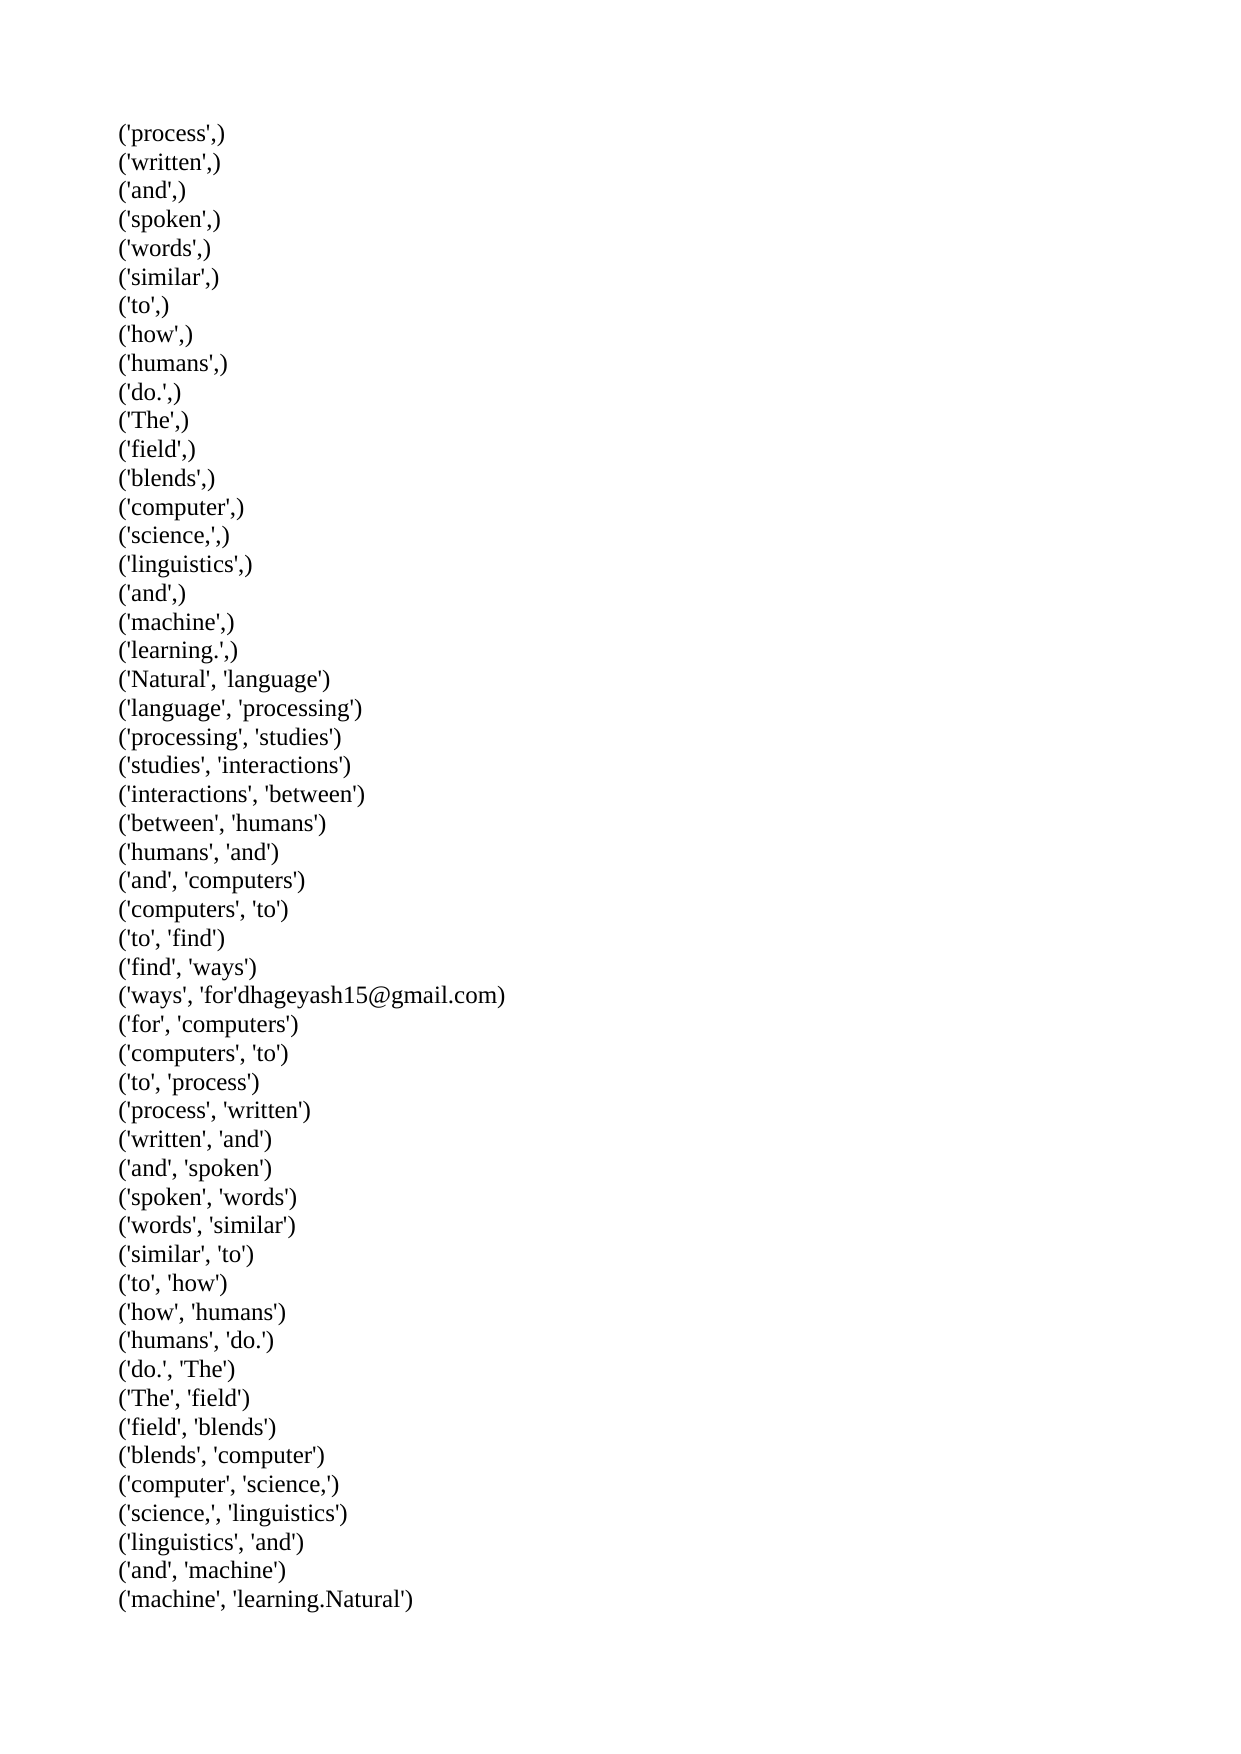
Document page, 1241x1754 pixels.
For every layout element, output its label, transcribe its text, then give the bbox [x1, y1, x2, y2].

text ('processing', 'studies') [118, 722, 1122, 751]
text ('and', 'machine') [118, 1556, 1122, 1584]
text ('to', 'process') [118, 1067, 1122, 1096]
text ('blends', 'computer') [118, 1441, 1122, 1469]
text ('written',) [118, 147, 1122, 176]
text ('similar',) [118, 262, 1122, 291]
text ('spoken',) [118, 204, 1122, 233]
text ('and',) [118, 176, 1122, 204]
text ('studies', 'interactions') [118, 751, 1122, 779]
text ('humans', 'do.') [118, 1326, 1122, 1354]
text ('machine',) [118, 607, 1122, 636]
text ('words', 'similar') [118, 1211, 1122, 1239]
text ('computer',) [118, 492, 1122, 521]
text ('linguistics', 'and') [118, 1527, 1122, 1556]
text ('science,', 'linguistics') [118, 1498, 1122, 1527]
text ('The', 'field') [118, 1383, 1122, 1412]
text ('do.',) [118, 377, 1122, 406]
text ('to',) [118, 291, 1122, 319]
text ('linguistics',) [118, 549, 1122, 578]
text ('interactions', 'between') [118, 779, 1122, 808]
text ('do.', 'The') [118, 1354, 1122, 1383]
text ('field',) [118, 434, 1122, 463]
text ('written', 'and') [118, 1124, 1122, 1153]
text ('learning.',) [118, 636, 1122, 664]
text ('and', 'computers') [118, 866, 1122, 894]
text ('science,',) [118, 521, 1122, 549]
text ('and',) [118, 578, 1122, 607]
text ('how',) [118, 319, 1122, 348]
text ('Natural', 'language') [118, 664, 1122, 693]
text ('language', 'processing') [118, 693, 1122, 722]
text ('humans',) [118, 348, 1122, 377]
text ('field', 'blends') [118, 1412, 1122, 1441]
text ('find', 'ways') [118, 952, 1122, 981]
text ('words',) [118, 233, 1122, 262]
text ('computers', 'to') [118, 894, 1122, 923]
text ('machine', 'learning.Natural') [118, 1584, 1122, 1613]
text ('ways', 'for'dhageyash15@gmail.com) [118, 981, 1122, 1009]
text ('humans', 'and') [118, 837, 1122, 866]
text ('process',) [118, 118, 1122, 147]
text ('similar', 'to') [118, 1239, 1122, 1268]
text ('spoken', 'words') [118, 1182, 1122, 1211]
text ('blends',) [118, 463, 1122, 492]
text ('for', 'computers') [118, 1009, 1122, 1038]
text ('to', 'how') [118, 1268, 1122, 1297]
text ('how', 'humans') [118, 1297, 1122, 1326]
text ('computer', 'science,') [118, 1469, 1122, 1498]
text ('process', 'written') [118, 1096, 1122, 1124]
text ('and', 'spoken') [118, 1153, 1122, 1182]
text ('The',) [118, 406, 1122, 434]
text ('to', 'find') [118, 923, 1122, 952]
text ('computers', 'to') [118, 1038, 1122, 1067]
text ('between', 'humans') [118, 808, 1122, 837]
